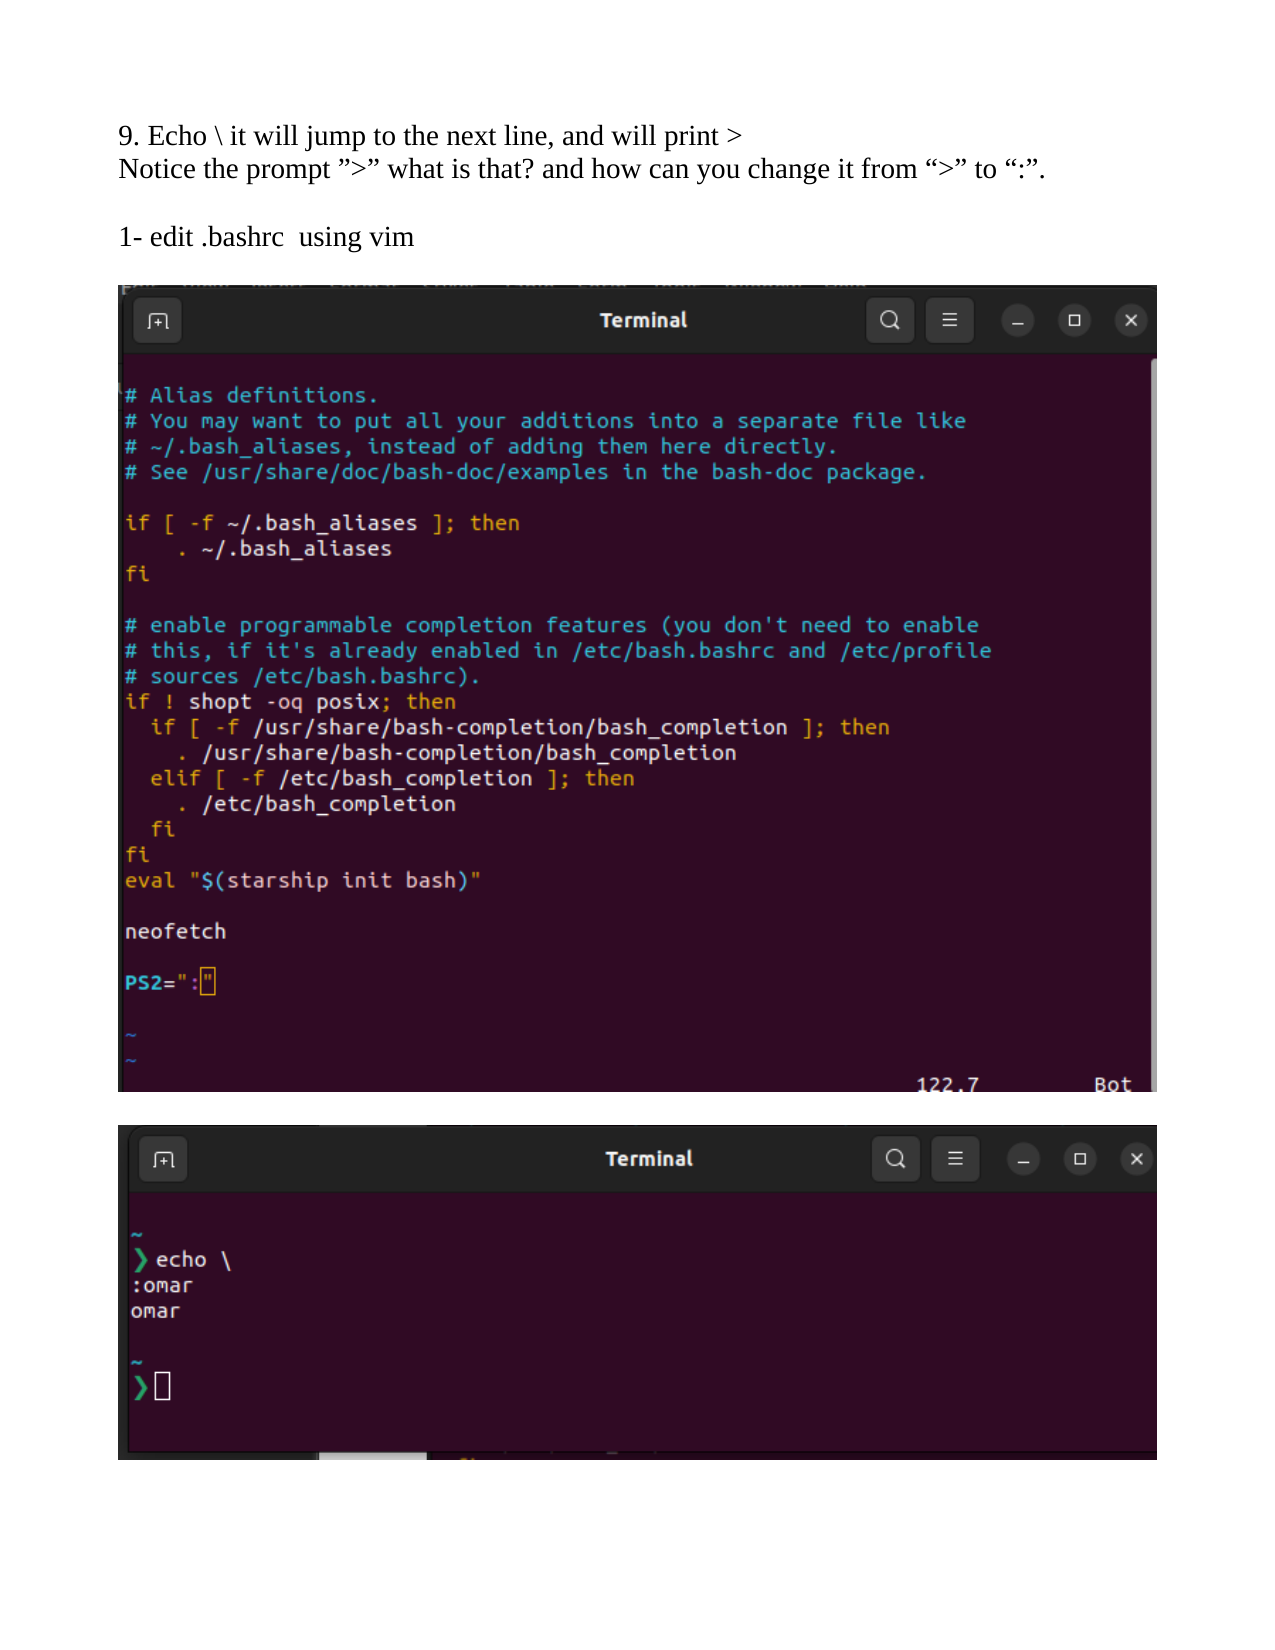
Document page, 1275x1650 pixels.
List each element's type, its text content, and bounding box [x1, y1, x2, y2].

text 9. Echo \ it will jump to the next line, and will print > [118, 118, 1157, 152]
text 1- edit .bashrc using vim [118, 219, 1157, 252]
picture [118, 285, 1157, 1092]
picture [118, 1125, 1157, 1460]
text Notice the prompt ”>” what is that? and how can you change it from “>” to “:”. [118, 152, 1157, 185]
